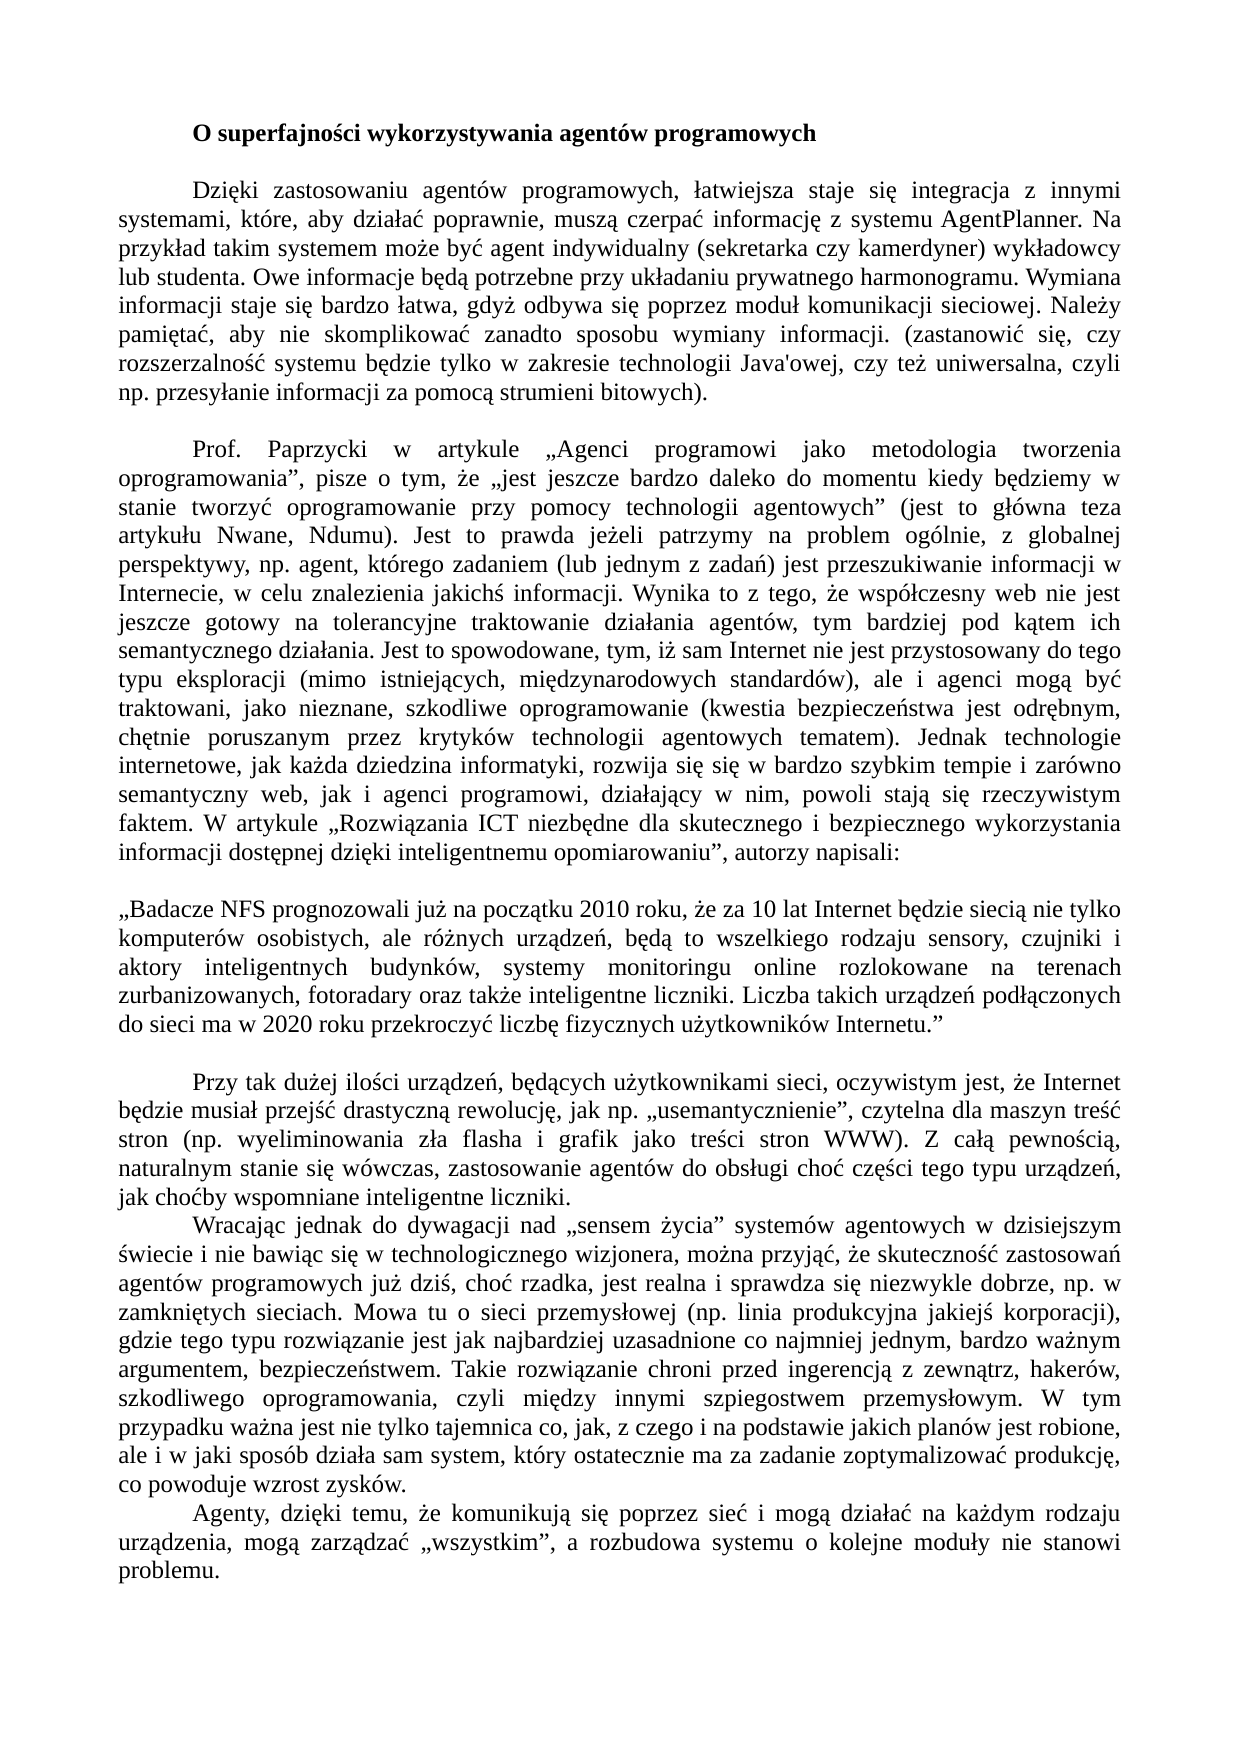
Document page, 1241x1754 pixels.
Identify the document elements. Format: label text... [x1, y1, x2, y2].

text Przy tak dużej ilości urządzeń, będących użytkownikami sieci, oczywistym jest, że Internet będzie musiał przejść drastyczną rewolucję, jak np. „usemantycznienie”, czytelna dla maszyn treść stron (np. wyeliminowania zła flasha i grafik jako treści stron WWW). Z całą pewnością, naturalnym stanie się wówczas, zastosowanie agentów do obsługi choć części tego typu urządzeń, jak choćby wspomniane inteligentne liczniki. [118, 1067, 1122, 1211]
text Wracając jednak do dywagacji nad „sensem życia” systemów agentowych w dzisiejszym świecie i nie bawiąc się w technologicznego wizjonera, można przyjąć, że skuteczność zastosowań agentów programowych już dziś, choć rzadka, jest realna i sprawdza się niezwykle dobrze, np. w zamkniętych sieciach. Mowa tu o sieci przemysłowej (np. linia produkcyjna jakiejś korporacji), gdzie tego typu rozwiązanie jest jak najbardziej uzasadnione co najmniej jednym, bardzo ważnym argumentem, bezpieczeństwem. Takie rozwiązanie chroni przed ingerencją z zewnątrz, hakerów, szkodliwego oprogramowania, czyli między innymi szpiegostwem przemysłowym. W tym przypadku ważna jest nie tylko tajemnica co, jak, z czego i na podstawie jakich planów jest robione, ale i w jaki sposób działa sam system, który ostatecznie ma za zadanie zoptymalizować produkcję, co powoduje wzrost zysków. [118, 1211, 1122, 1498]
text „Badacze NFS prognozowali już na początku 2010 roku, że za 10 lat Internet będzie siecią nie tylko komputerów osobistych, ale różnych urządzeń, będą to wszelkiego rodzaju sensory, czujniki i aktory inteligentnych budynków, systemy monitoringu online rozlokowane na terenach zurbanizowanych, fotoradary oraz także inteligentne liczniki. Liczba takich urządzeń podłączonych do sieci ma w 2020 roku przekroczyć liczbę fizycznych użytkowników Internetu.” [118, 894, 1122, 1038]
text Prof. Paprzycki w artykule „Agenci programowi jako metodologia tworzenia oprogramowania”, pisze o tym, że „jest jeszcze bardzo daleko do momentu kiedy będziemy w stanie tworzyć oprogramowanie przy pomocy technologii agentowych” (jest to główna teza artykułu Nwane, Ndumu). Jest to prawda jeżeli patrzymy na problem ogólnie, z globalnej perspektywy, np. agent, którego zadaniem (lub jednym z zadań) jest przeszukiwanie informacji w Internecie, w celu znalezienia jakichś informacji. Wynika to z tego, że współczesny web nie jest jeszcze gotowy na tolerancyjne traktowanie działania agentów, tym bardziej pod kątem ich semantycznego działania. Jest to spowodowane, tym, iż sam Internet nie jest przystosowany do tego typu eksploracji (mimo istniejących, międzynarodowych standardów), ale i agenci mogą być traktowani, jako nieznane, szkodliwe oprogramowanie (kwestia bezpieczeństwa jest odrębnym, chętnie poruszanym przez krytyków technologii agentowych tematem). Jednak technologie internetowe, jak każda dziedzina informatyki, rozwija się się w bardzo szybkim tempie i zarówno semantyczny web, jak i agenci programowi, działający w nim, powoli stają się rzeczywistym faktem. W artykule „Rozwiązania ICT niezbędne dla skutecznego i bezpiecznego wykorzystania informacji dostępnej dzięki inteligentnemu opomiarowaniu”, autorzy napisali: [118, 434, 1122, 866]
text Agenty, dzięki temu, że komunikują się poprzez sieć i mogą działać na każdym rodzaju urządzenia, mogą zarządzać „wszystkim”, a rozbudowa systemu o kolejne moduły nie stanowi problemu. [118, 1498, 1122, 1584]
text O superfajności wykorzystywania agentów programowych [118, 118, 1122, 147]
text Dzięki zastosowaniu agentów programowych, łatwiejsza staje się integracja z innymi systemami, które, aby działać poprawnie, muszą czerpać informację z systemu AgentPlanner. Na przykład takim systemem może być agent indywidualny (sekretarka czy kamerdyner) wykładowcy lub studenta. Owe informacje będą potrzebne przy układaniu prywatnego harmonogramu. Wymiana informacji staje się bardzo łatwa, gdyż odbywa się poprzez moduł komunikacji sieciowej. Należy pamiętać, aby nie skomplikować zanadto sposobu wymiany informacji. (zastanowić się, czy rozszerzalność systemu będzie tylko w zakresie technologii Java'owej, czy też uniwersalna, czyli np. przesyłanie informacji za pomocą strumieni bitowych). [118, 176, 1122, 406]
